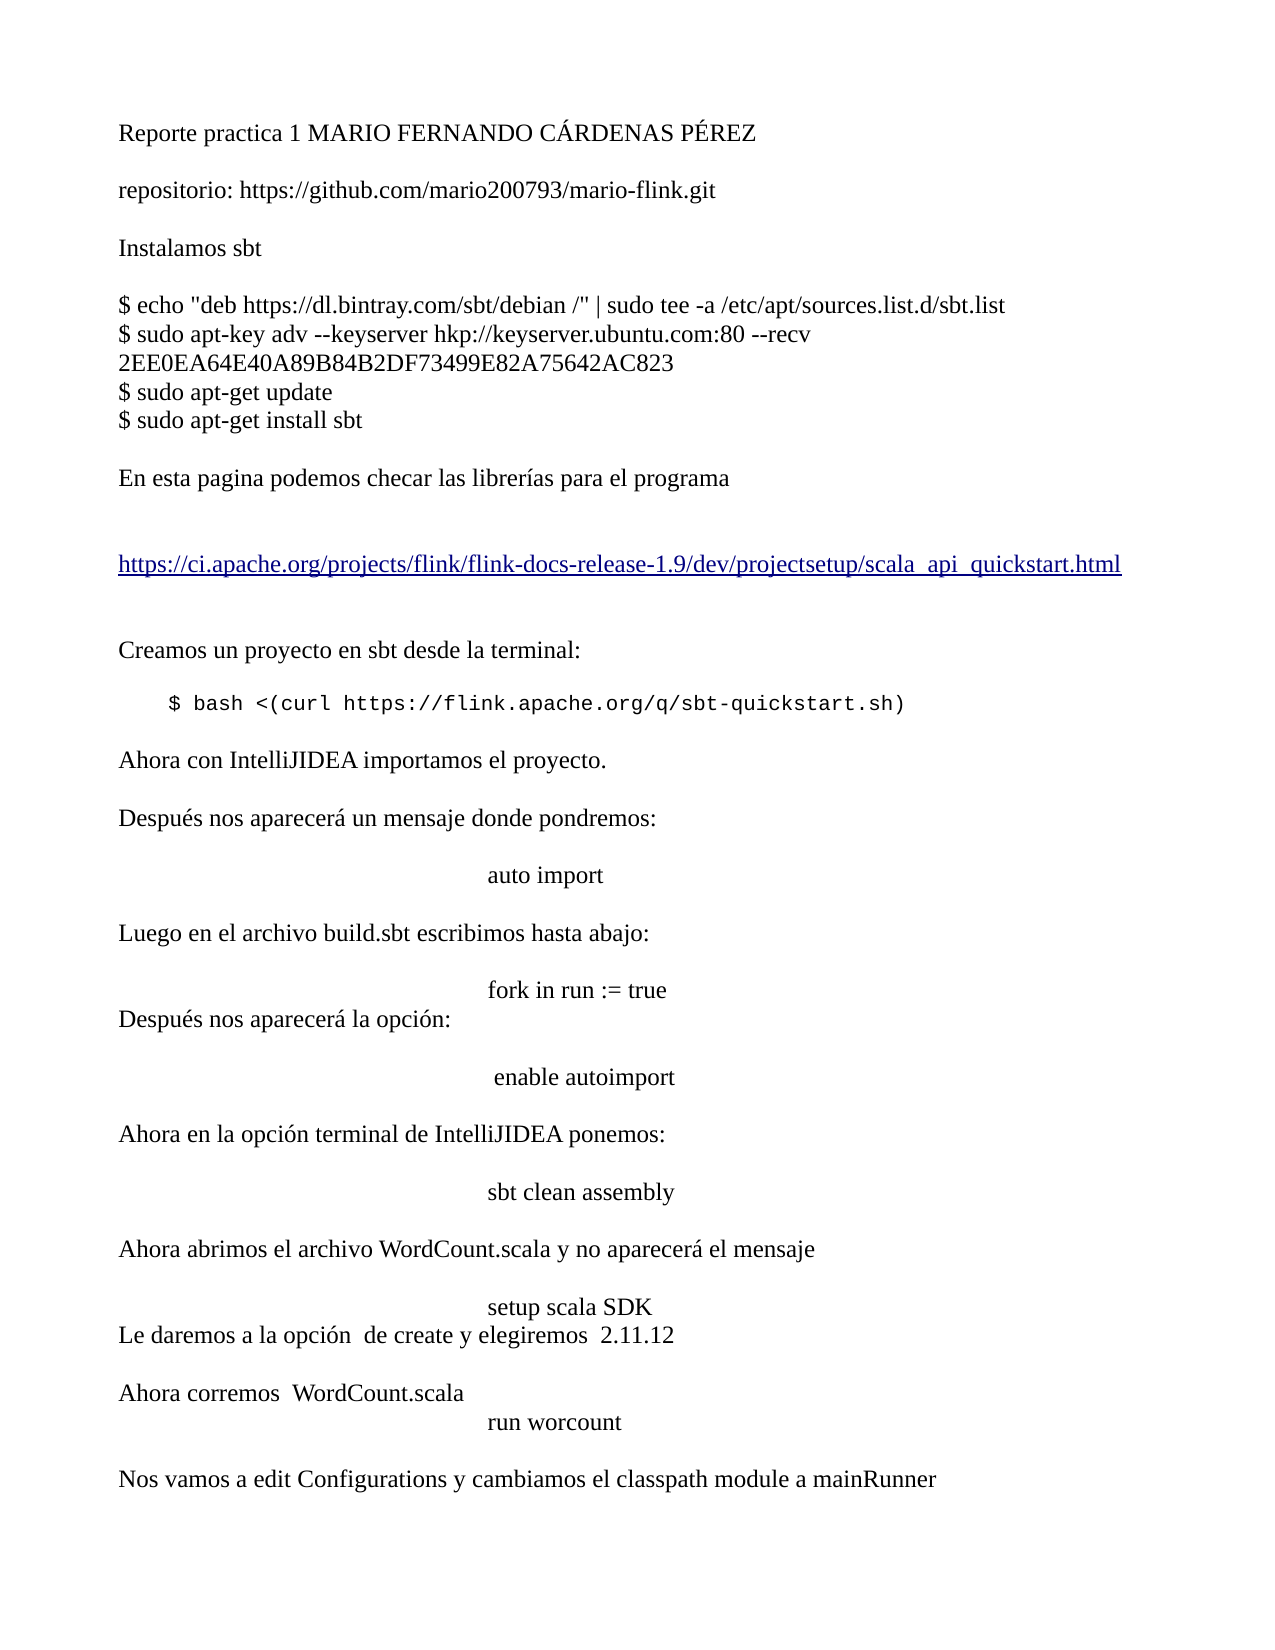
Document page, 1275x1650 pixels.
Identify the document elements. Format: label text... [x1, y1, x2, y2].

text $ sudo apt-get install sbt [118, 406, 1157, 434]
text repositorio: https://github.com/mario200793/mario-flink.git [118, 176, 1157, 204]
text Ahora con IntelliJIDEA importamos el proyecto. [118, 746, 1157, 774]
text Le daremos a la opción de create y elegiremos 2.11.12 [118, 1321, 1157, 1349]
text Creamos un proyecto en sbt desde la terminal: [118, 636, 1157, 664]
text Ahora en la opción terminal de IntelliJIDEA ponemos: [118, 1119, 1157, 1148]
text $ sudo apt-key adv --keyserver hkp://keyserver.ubuntu.com:80 --recv 2EE0EA64E40A89B84B2DF73499E82A75642AC823 [118, 319, 1157, 377]
text Luego en el archivo build.sbt escribimos hasta abajo: [118, 918, 1157, 947]
text sbt clean assembly [118, 1177, 1157, 1206]
text Después nos aparecerá un mensaje donde pondremos: [118, 803, 1157, 832]
text Instalamos sbt [118, 233, 1157, 262]
text Ahora abrimos el archivo WordCount.scala y no aparecerá el mensaje [118, 1234, 1157, 1263]
text https://ci.apache.org/projects/flink/flink-docs-release-1.9/dev/projectsetup/scala_api_quickstart.html [118, 549, 1157, 578]
text auto import [118, 861, 1157, 889]
text Reporte practica 1 MARIO FERNANDO CÁRDENAS PÉREZ [118, 118, 1157, 147]
text $ bash <(curl https://flink.apache.org/q/sbt-quickstart.sh) [118, 693, 1157, 717]
text Ahora corremos WordCount.scala [118, 1378, 1157, 1407]
text $ echo "deb https://dl.bintray.com/sbt/debian /" | sudo tee -a /etc/apt/sources.list.d/sbt.list [118, 291, 1157, 319]
text Nos vamos a edit Configurations y cambiamos el classpath module a mainRunner [118, 1464, 1157, 1493]
text Después nos aparecerá la opción: [118, 1004, 1157, 1033]
text fork in run := true [118, 976, 1157, 1004]
text En esta pagina podemos checar las librerías para el programa [118, 463, 1157, 492]
text enable autoimport [118, 1062, 1157, 1091]
text run worcount [118, 1407, 1157, 1436]
text setup scala SDK [118, 1292, 1157, 1321]
text $ sudo apt-get update [118, 377, 1157, 406]
